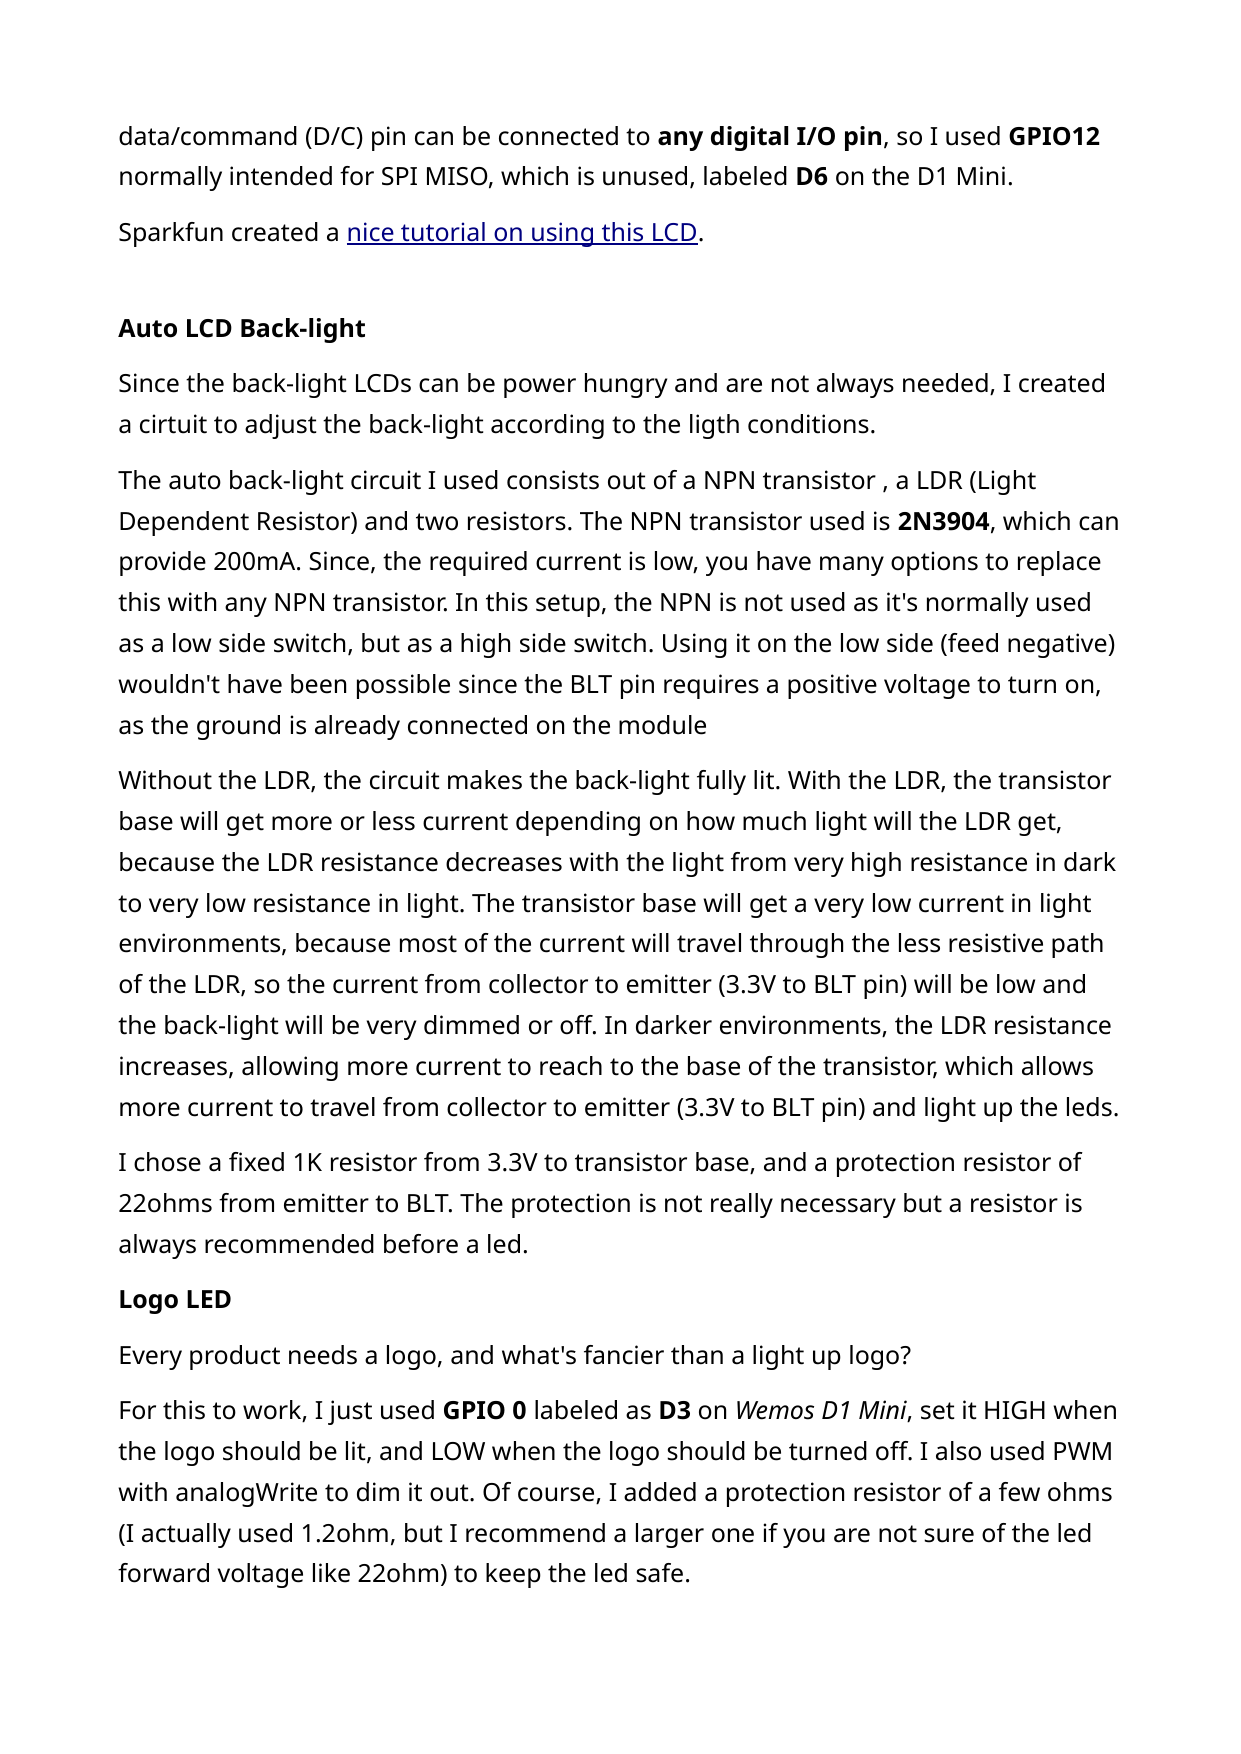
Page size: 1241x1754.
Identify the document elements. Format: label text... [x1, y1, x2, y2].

text Auto LCD Back-light [118, 270, 1122, 345]
text data/command (D/C) pin can be connected to any digital I/O pin, so I used GPIO12 normally intended for SPI MISO, which is unused, labeled D6 on the D1 Mini. [118, 118, 1122, 193]
text For this to work, I just used GPIO 0 labeled as D3 on Wemos D1 Mini, set it HIGH when the logo should be lit, and LOW when the logo should be turned off. I also used PWM with analogWrite to dim it out. Of course, I added a protection resistor of a few ohms (I actually used 1.2ohm, but I recommend a larger one if you are not sure of the led forward voltage like 22ohm) to keep the led safe. [118, 1393, 1122, 1590]
text Sparkfun created a nice tutorial on using this LCD. [118, 214, 1122, 248]
text Every product needs a logo, and what's fancier than a light up logo? [118, 1337, 1122, 1371]
text Without the LDR, the circuit makes the back-light fully lit. With the LDR, the transistor base will get more or less current depending on how much light will the LDR get, because the LDR resistance decreases with the light from very high resistance in dark to very low resistance in light. The transistor base will get a very low current in light environments, because most of the current will travel through the less resistive path of the LDR, so the current from collector to emitter (3.3V to BLT pin) will be low and the back-light will be very dimmed or off. In darker environments, the LDR resistance increases, allowing more current to reach to the base of the transistor, which allows more current to travel from collector to emitter (3.3V to BLT pin) and light up the leds. [118, 763, 1122, 1123]
text Logo LED [118, 1282, 1122, 1316]
text Since the back-light LCDs can be power hungry and are not always needed, I created a cirtuit to adjust the back-light according to the ligth conditions. [118, 366, 1122, 441]
text The auto back-light circuit I used consists out of a NPN transistor , a LDR (Light Dependent Resistor) and two resistors. The NPN transistor used is 2N3904, which can provide 200mA. Since, the required current is low, you have many options to replace this with any NPN transistor. In this setup, the NPN is not used as it's normally used as a low side switch, but as a high side switch. Using it on the low side (feed negative) wouldn't have been possible since the BLT pin requires a positive voltage to turn on, as the ground is already connected on the module [118, 462, 1122, 741]
text I chose a fixed 1K resistor from 3.3V to transistor base, and a protection resistor of 22ohms from emitter to BLT. The protection is not really necessary but a resistor is always recommended before a led. [118, 1145, 1122, 1261]
